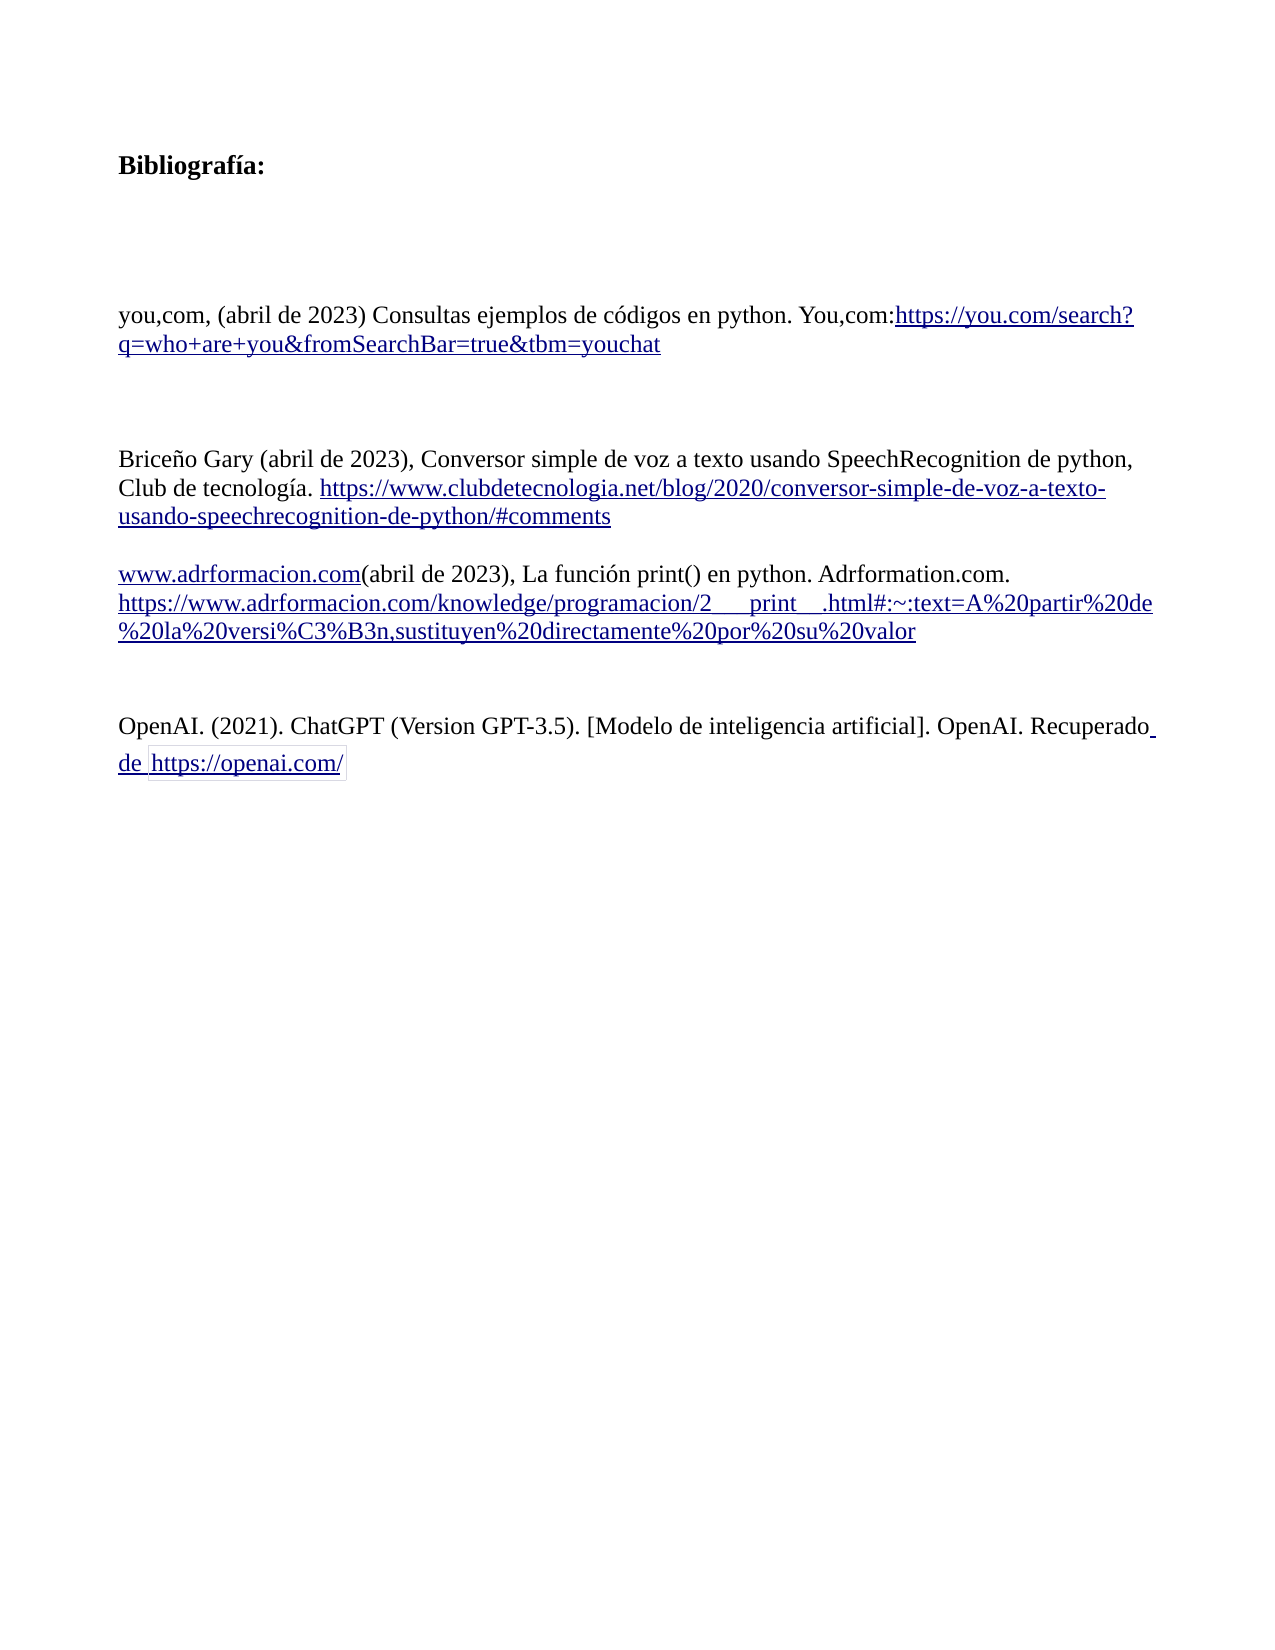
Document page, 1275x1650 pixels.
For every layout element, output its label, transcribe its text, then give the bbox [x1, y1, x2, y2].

text you,com, (abril de 2023) Consultas ejemplos de códigos en python. You,com:https://you.com/search?q=who+are+you&fromSearchBar=true&tbm=youchat [118, 300, 1157, 358]
text https://www.adrformacion.com/knowledge/programacion/2___print__.html#:~:text=A%20partir%20de%20la%20versi%C3%B3n,sustituyen%20directamente%20por%20su%20valor [118, 588, 1157, 645]
text OpenAI. (2021). ChatGPT (Version GPT-3.5). [Modelo de inteligencia artificial]. OpenAI. Recuperado de https://openai.com/ [118, 711, 1157, 780]
text www.adrformacion.com(abril de 2023), La función print() en python. Adrformation.com. [118, 559, 1157, 588]
text Briceño Gary (abril de 2023), Conversor simple de voz a texto usando SpeechRecognition de python, Club de tecnología. https://www.clubdetecnologia.net/blog/2020/conversor-simple-de-voz-a-texto-usando-speechrecognition-de-python/#comments [118, 444, 1157, 530]
text Bibliografía: [118, 149, 1157, 180]
